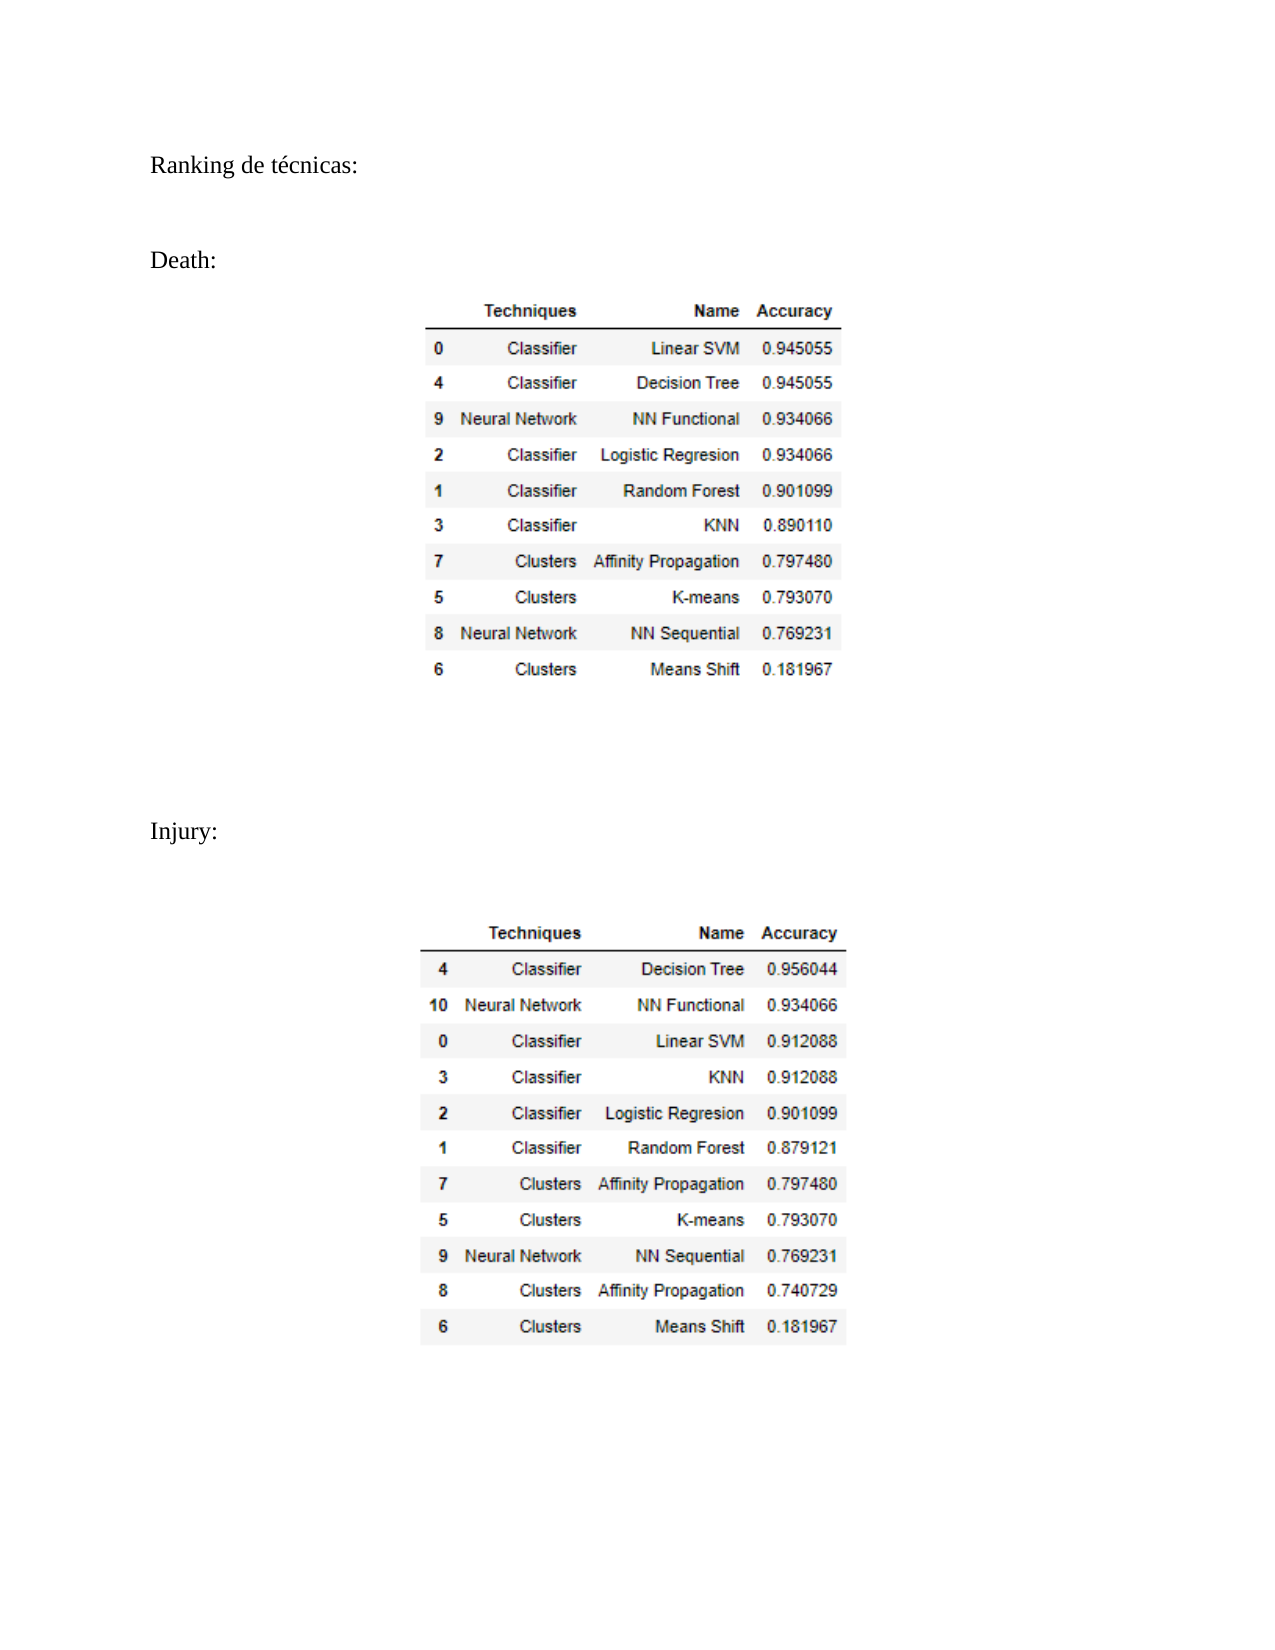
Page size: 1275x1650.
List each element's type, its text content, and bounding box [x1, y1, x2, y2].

text Ranking de técnicas: [150, 150, 1125, 179]
text Injury: [150, 816, 1125, 845]
picture [410, 292, 865, 699]
text Death: [150, 245, 1125, 274]
picture [405, 911, 870, 1361]
